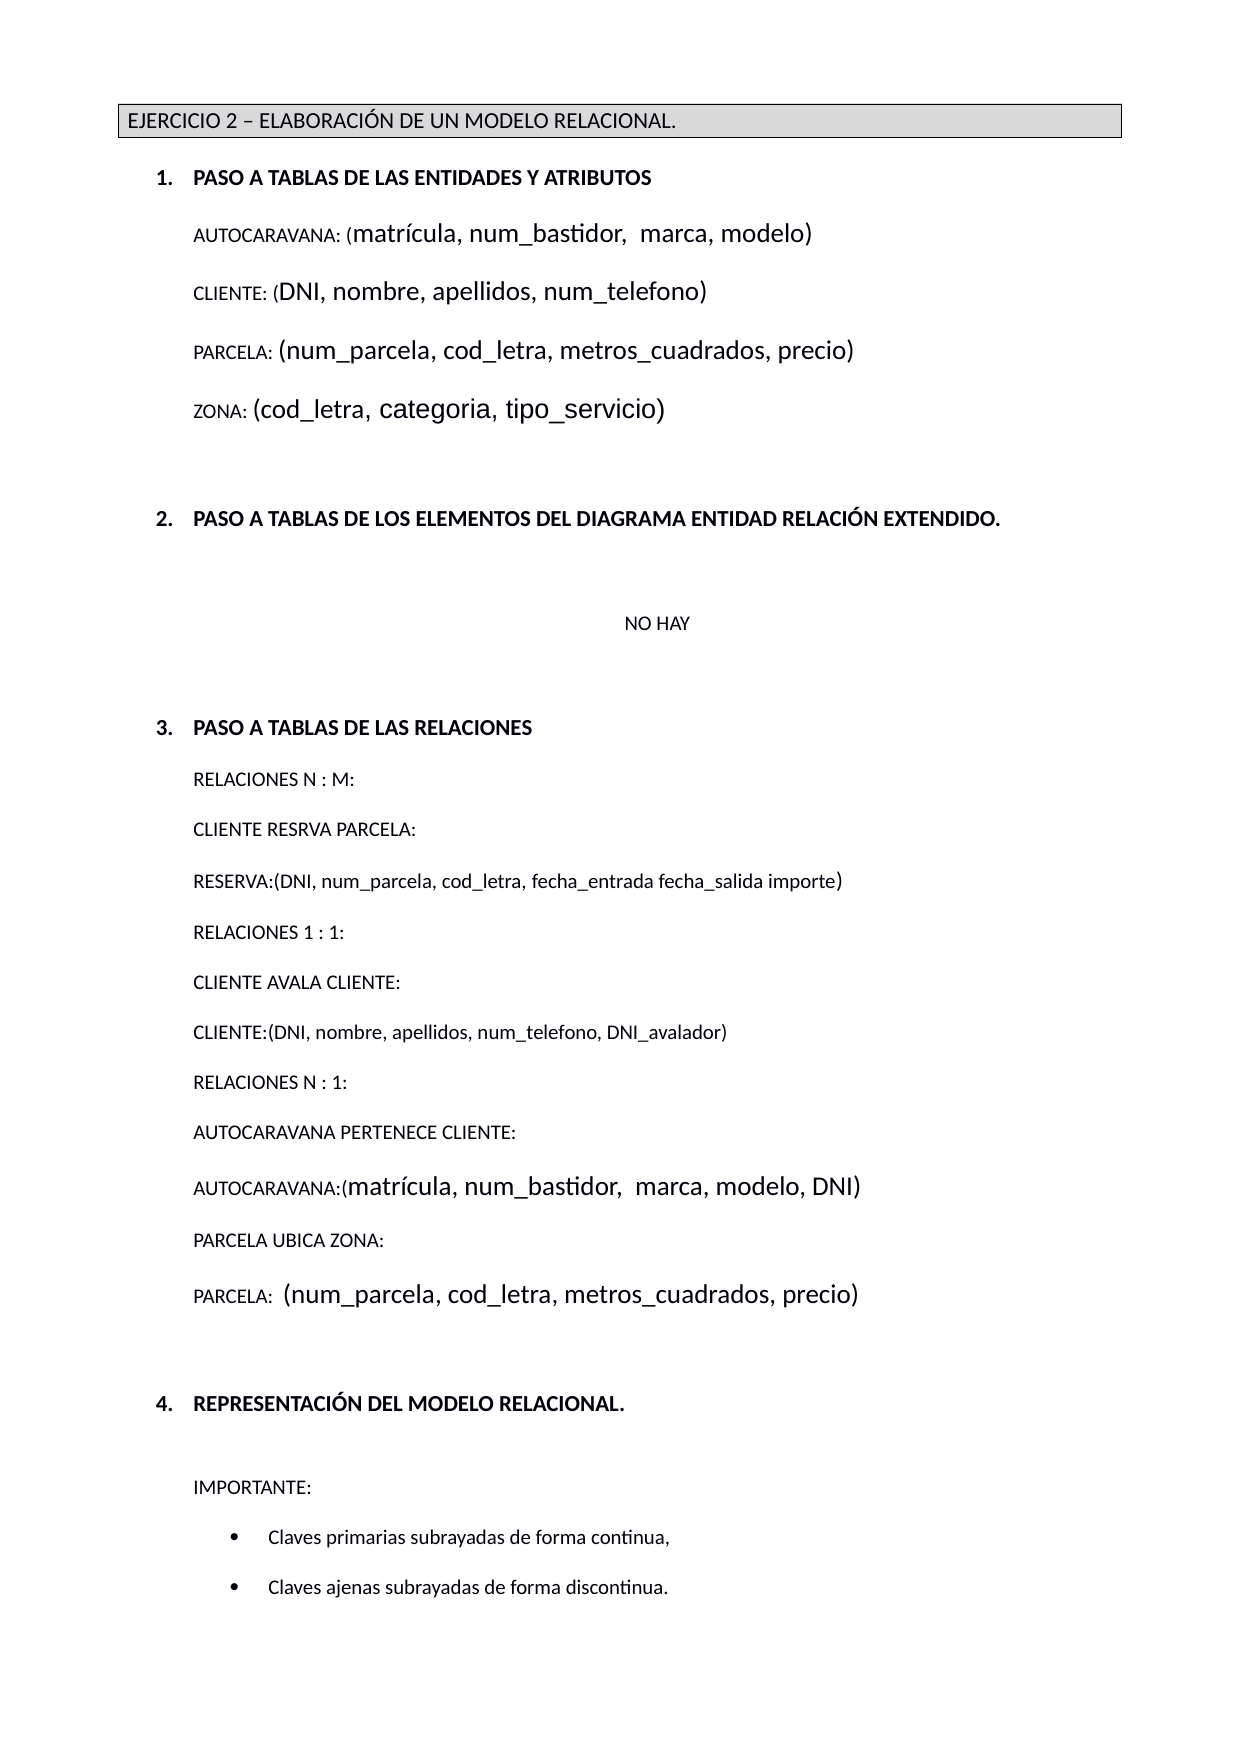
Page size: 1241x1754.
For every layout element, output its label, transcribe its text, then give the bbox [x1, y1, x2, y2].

list PARCELA: (num_parcela, cod_letra, metros_cuadrados, precio) [193, 1278, 1122, 1311]
list CLIENTE AVALA CLIENTE: [193, 969, 1122, 994]
list PASO A TABLAS DE LAS ENTIDADES Y ATRIBUTOS [156, 163, 1122, 191]
list CLIENTE:(DNI, nombre, apellidos, num_telefono, DNI_avalador) [193, 1019, 1122, 1044]
list REPRESENTACIÓN DEL MODELO RELACIONAL. [156, 1389, 1122, 1417]
list RELACIONES N : 1: [193, 1069, 1122, 1094]
list CLIENTE RESRVA PARCELA: [193, 816, 1122, 841]
list IMPORTANTE: [193, 1442, 1122, 1499]
list AUTOCARAVANA PERTENECE CLIENTE: [193, 1119, 1122, 1144]
list PARCELA: (num_parcela, cod_letra, metros_cuadrados, precio) [193, 333, 1122, 366]
list RELACIONES 1 : 1: [193, 919, 1122, 944]
list Claves primarias subrayadas de forma continua, [231, 1524, 1122, 1549]
list AUTOCARAVANA:(matrícula, num_bastidor, marca, modelo, DNI) [193, 1169, 1122, 1202]
list ZONA: (cod_letra, categoria, tipo_servicio) [193, 392, 1122, 425]
list Claves ajenas subrayadas de forma discontinua. [231, 1574, 1122, 1599]
list PARCELA UBICA ZONA: [193, 1228, 1122, 1253]
list AUTOCARAVANA: (matrícula, num_bastidor, marca, modelo) [193, 216, 1122, 249]
text NO HAY [192, 610, 1122, 635]
list RELACIONES N : M: [193, 766, 1122, 791]
list CLIENTE: (DNI, nombre, apellidos, num_telefono) [193, 274, 1122, 307]
text EJERCICIO 2 – ELABORACIÓN DE UN MODELO RELACIONAL. [119, 105, 1121, 137]
list PASO A TABLAS DE LAS RELACIONES [156, 713, 1122, 741]
list PASO A TABLAS DE LOS ELEMENTOS DEL DIAGRAMA ENTIDAD RELACIÓN EXTENDIDO. [156, 504, 1122, 532]
list RESERVA:(DNI, num_parcela, cod_letra, fecha_entrada fecha_salida importe) [193, 866, 1122, 894]
